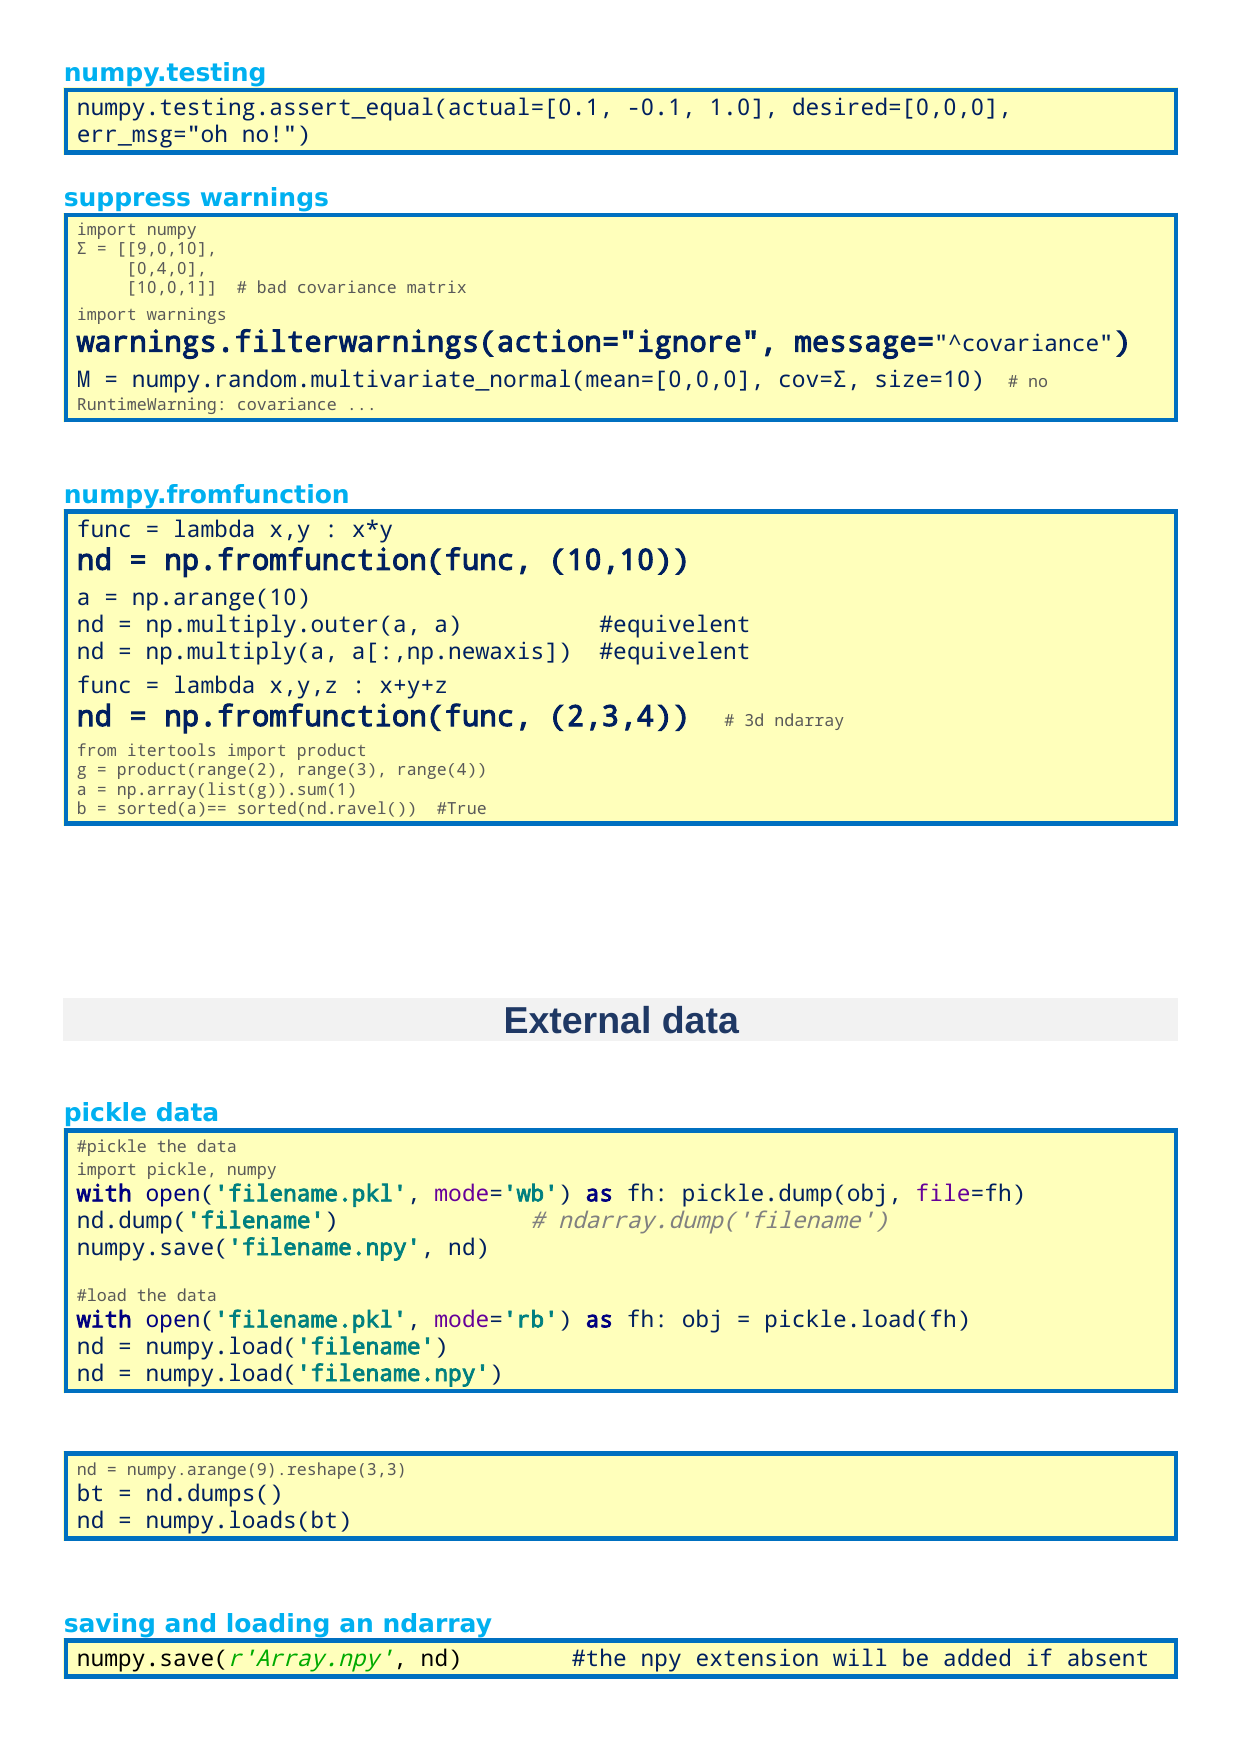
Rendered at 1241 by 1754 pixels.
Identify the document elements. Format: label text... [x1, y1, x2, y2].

text nd = np.fromfunction(func, (2,3,4)) # 3d ndarray [68, 692, 1174, 726]
text nd = np.multiply.outer(a, a) #equivelent [68, 604, 1174, 631]
text nd = np.multiply(a, a[:,np.newaxis]) #equivelent [68, 631, 1174, 658]
text g = product(range(2), range(3), range(4)) [68, 753, 1174, 773]
text b = sorted(a)== sorted(nd.ravel()) #True [68, 792, 1174, 821]
text a = np.array(list(g)).sum(1) [68, 773, 1174, 792]
text [0,4,0], [68, 252, 1174, 271]
text numpy.save(r'Array.npy', nd) #the npy extension will be added if absent [68, 1643, 1174, 1674]
text func = lambda x,y,z : x+y+z [68, 665, 1174, 692]
text nd = numpy.arange(9).reshape(3,3) bt = nd.dumps() nd = numpy.loads(bt) [68, 1456, 1174, 1536]
text a = np.arange(10) [68, 577, 1174, 604]
title numpy.testing [63, 58, 1178, 87]
text M = numpy.random.multivariate_normal(mean=[0,0,0], cov=Σ, size=10) # no RuntimeWarning: covariance ... [68, 359, 1174, 418]
text func = lambda x,y : x*y [68, 514, 1174, 536]
subtitle External data [63, 998, 1178, 1041]
text Σ = [[9,0,10], [68, 232, 1174, 252]
text #pickle the data import pickle, numpy with open('filename.pkl', mode='wb') as fh: pickle.dump(obj, file=fh) nd.dump('filename') # ndarray.dump('filename') numpy.save('filename.npy', nd) #load the data with open('filename.pkl', mode='rb') as fh: obj = pickle.load(fh) nd = numpy.load('filename') nd = numpy.load('filename.npy') [68, 1133, 1174, 1389]
title numpy.fromfunction [63, 480, 1178, 509]
text from itertools import product [68, 734, 1174, 753]
text warnings.filterwarnings(action="ignore", message="^covariance") [68, 318, 1174, 352]
text import warnings [68, 298, 1174, 318]
title pickle data [63, 1099, 1178, 1128]
title suppress warnings [63, 183, 1178, 213]
text nd = np.fromfunction(func, (10,10)) [68, 536, 1174, 570]
text import numpy [68, 217, 1174, 232]
text numpy.testing.assert_equal(actual=[0.1, -0.1, 1.0], desired=[0,0,0], err_msg="oh no!") [68, 92, 1174, 150]
text [10,0,1]] # bad covariance matrix [68, 271, 1174, 291]
title saving and loading an ndarray [63, 1609, 1178, 1638]
